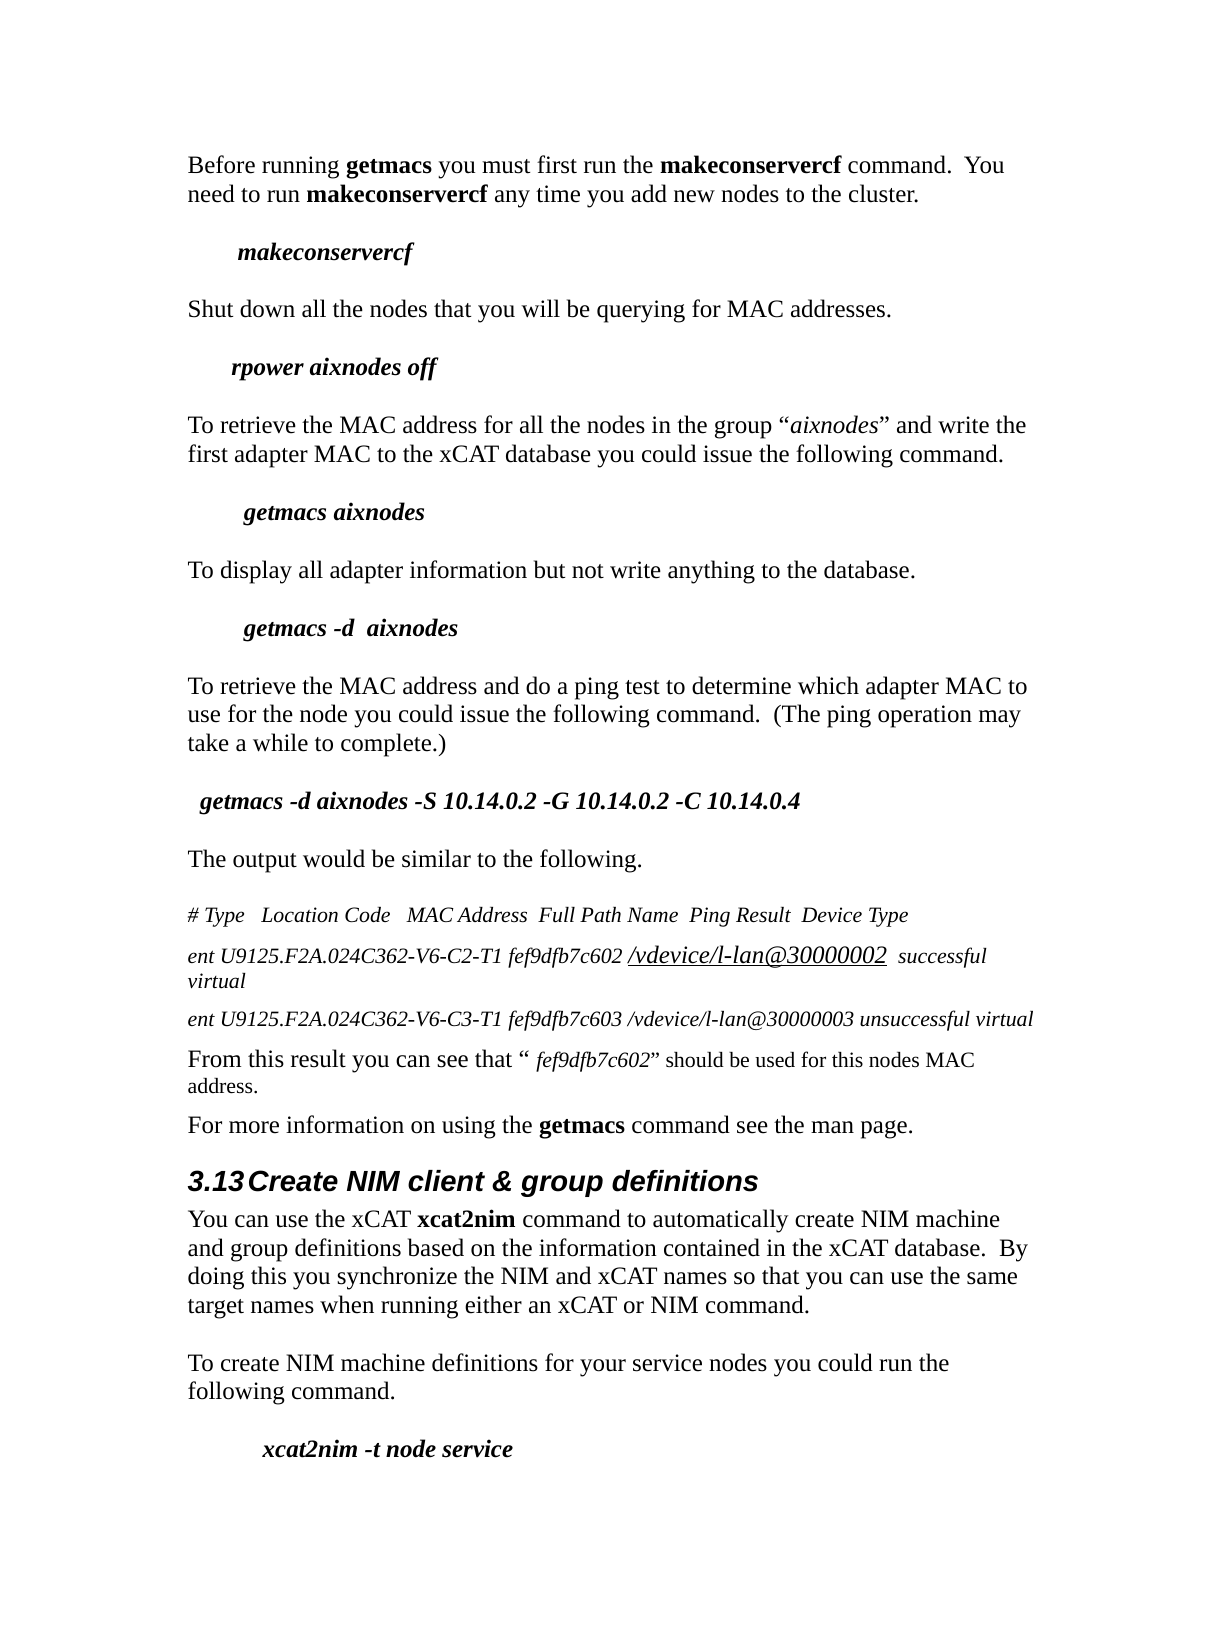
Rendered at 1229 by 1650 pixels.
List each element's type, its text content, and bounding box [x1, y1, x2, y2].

text Shut down all the nodes that you will be querying for MAC addresses. [187, 294, 1041, 323]
text ent U9125.F2A.024C362-V6-C3-T1 fef9dfb7c603 /vdevice/l-lan@30000003 unsuccessful virtual [187, 1006, 1041, 1031]
subtitle Create NIM client & group definitions [187, 1164, 1041, 1198]
text To retrieve the MAC address and do a ping test to determine which adapter MAC to use for the node you could issue the following command. (The ping operation may take a while to complete.) [187, 671, 1041, 757]
text To create NIM machine definitions for your service nodes you could run the following command. [187, 1348, 1041, 1405]
text You can use the xCAT xcat2nim command to automatically create NIM machine and group definitions based on the information contained in the xCAT database. By doing this you synchronize the NIM and xCAT names so that you can use the same target names when running either an xCAT or NIM command. [187, 1204, 1041, 1319]
text # Type Location Code MAC Address Full Path Name Ping Result Device Type [187, 902, 1041, 927]
text getmacs aixnodes [112, 497, 1041, 526]
text getmacs -d aixnodes [112, 613, 1041, 642]
text From this result you can see that “ fef9dfb7c602” should be used for this nodes MAC address. [187, 1044, 1041, 1098]
text xcat2nim -t node service [187, 1434, 1041, 1463]
text makeconservercf [187, 237, 1041, 265]
text Before running getmacs you must first run the makeconservercf command. You need to run makeconservercf any time you add new nodes to the cluster. [187, 150, 1041, 207]
text To retrieve the MAC address for all the nodes in the group “aixnodes” and write the first adapter MAC to the xCAT database you could issue the following command. [187, 410, 1041, 468]
text For more information on using the getmacs command see the man page. [187, 1110, 1041, 1139]
text rpower aixnodes off [187, 352, 1041, 381]
text To display all adapter information but not write anything to the database. [112, 555, 1041, 584]
text The output would be similar to the following. [112, 844, 1041, 873]
text ent U9125.F2A.024C362-V6-C2-T1 fef9dfb7c602 /vdevice/l-lan@30000002 successful virtual [187, 940, 1041, 994]
text getmacs -d aixnodes -S 10.14.0.2 -G 10.14.0.2 -C 10.14.0.4 [112, 786, 1041, 815]
